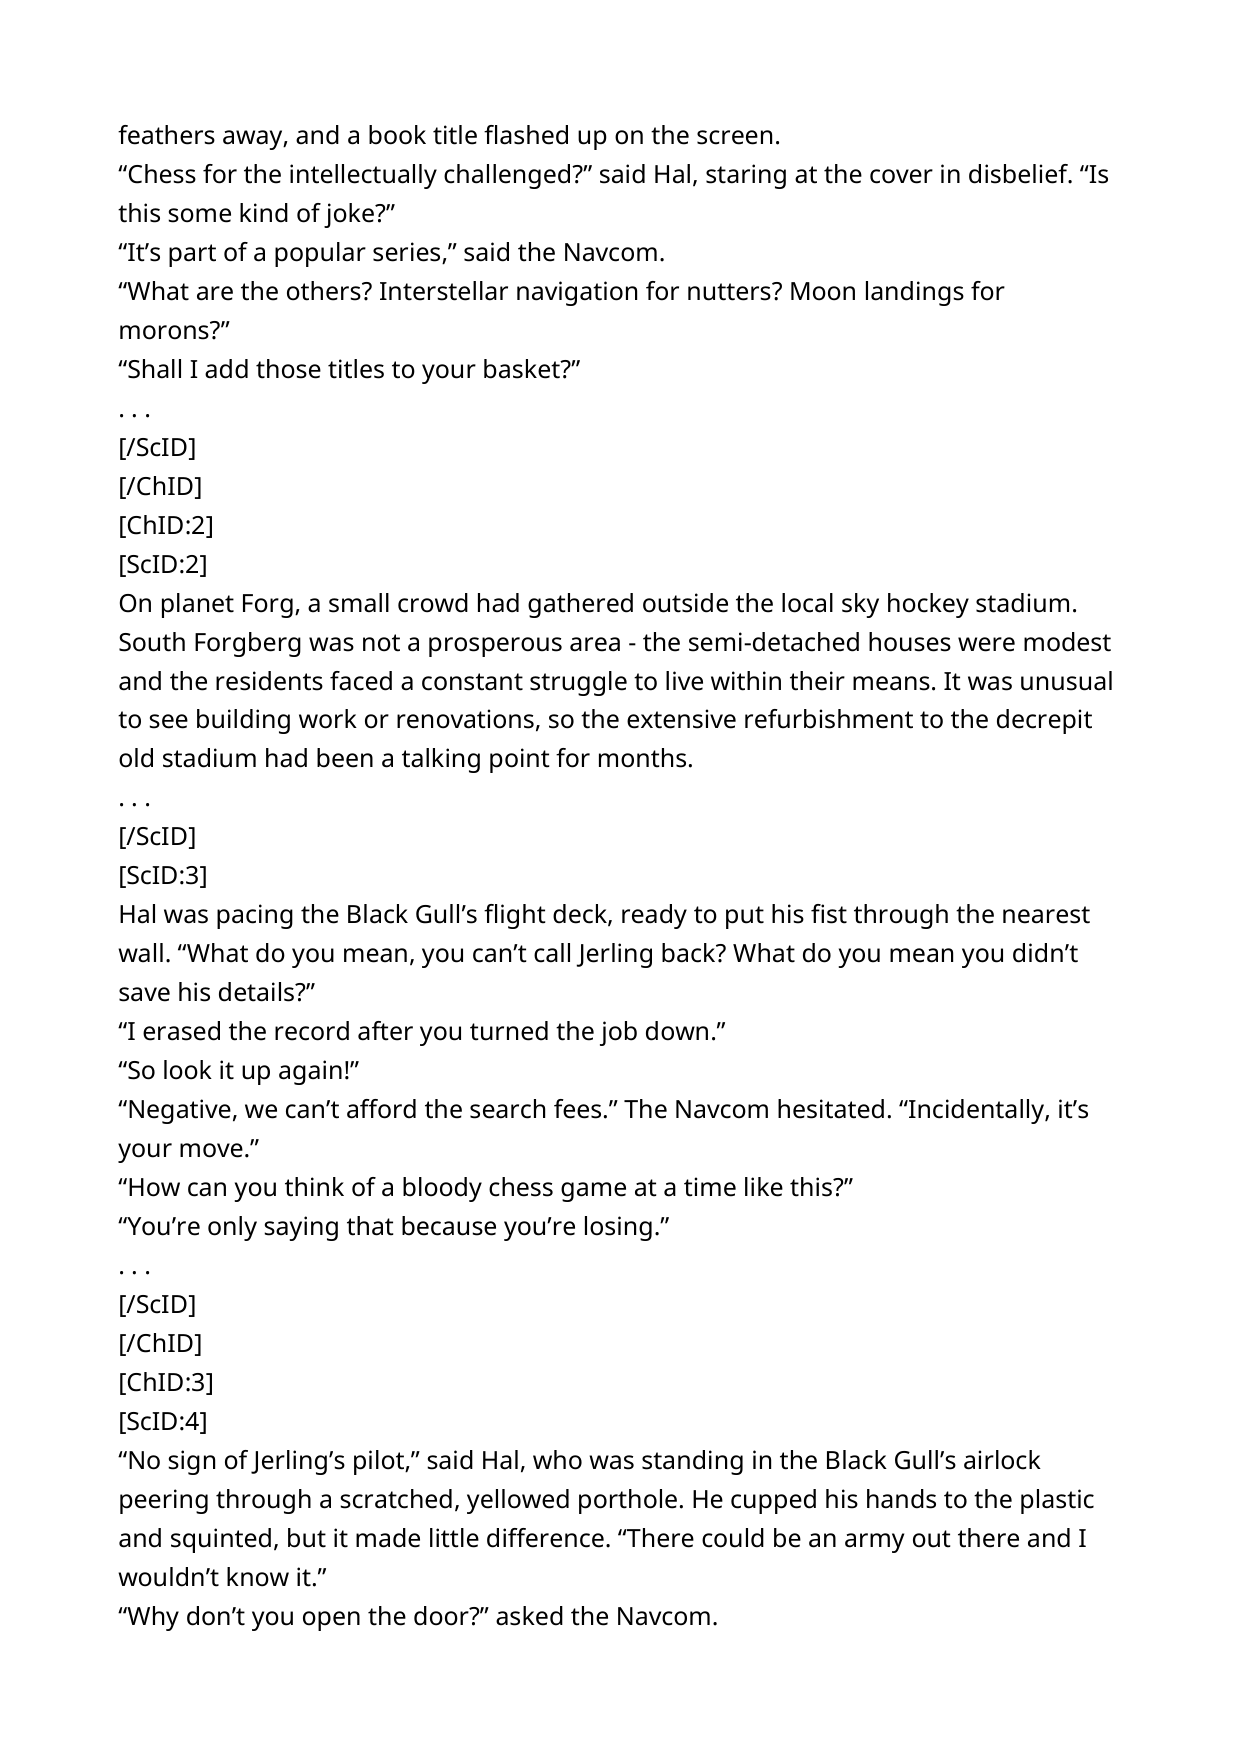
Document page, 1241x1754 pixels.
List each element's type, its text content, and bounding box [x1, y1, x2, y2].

text . . . [118, 1248, 1122, 1282]
text [/ScID] [118, 819, 1122, 853]
text “No sign of Jerling’s pilot,” said Hal, who was standing in the Black Gull’s airlock peering through a scratched, yellowed porthole. He cupped his hands to the plastic and squinted, but it made little difference. “There could be an army out there and I wouldn’t know it.” [118, 1443, 1122, 1593]
text “So look it up again!” [118, 1053, 1122, 1087]
text feathers away, and a book title flashed up on the screen. [118, 118, 1122, 152]
text . . . [118, 391, 1122, 425]
text . . . [118, 780, 1122, 814]
text [/ChID] [118, 469, 1122, 503]
text [ScID:4] [118, 1404, 1122, 1438]
text “It’s part of a popular series,” said the Navcom. [118, 235, 1122, 269]
text “Negative, we can’t afford the search fees.” The Navcom hesitated. “Incidentally, it’s your move.” [118, 1092, 1122, 1165]
text “Shall I add those titles to your basket?” [118, 352, 1122, 386]
text [/ScID] [118, 430, 1122, 464]
text “How can you think of a bloody chess game at a time like this?” [118, 1170, 1122, 1204]
text “What are the others? Interstellar navigation for nutters? Moon landings for morons?” [118, 274, 1122, 347]
text “Why don’t you open the door?” asked the Navcom. [118, 1598, 1122, 1632]
text On planet Forg, a small crowd had gathered outside the local sky hockey stadium. South Forgberg was not a prosperous area - the semi-detached houses were modest and the residents faced a constant struggle to live within their means. It was unusual to see building work or renovations, so the extensive refurbishment to the decrepit old stadium had been a talking point for months. [118, 586, 1122, 775]
text “Chess for the intellectually challenged?” said Hal, staring at the cover in disbelief. “Is this some kind of joke?” [118, 157, 1122, 230]
text “I erased the record after you turned the job down.” [118, 1014, 1122, 1048]
text [ScID:2] [118, 547, 1122, 581]
text Hal was pacing the Black Gull’s flight deck, ready to put his fist through the nearest wall. “What do you mean, you can’t call Jerling back? What do you mean you didn’t save his details?” [118, 897, 1122, 1009]
text “You’re only saying that because you’re losing.” [118, 1209, 1122, 1243]
text [ChID:2] [118, 508, 1122, 542]
text [ScID:3] [118, 858, 1122, 892]
text [/ChID] [118, 1326, 1122, 1360]
text [/ScID] [118, 1287, 1122, 1321]
text [ChID:3] [118, 1365, 1122, 1399]
